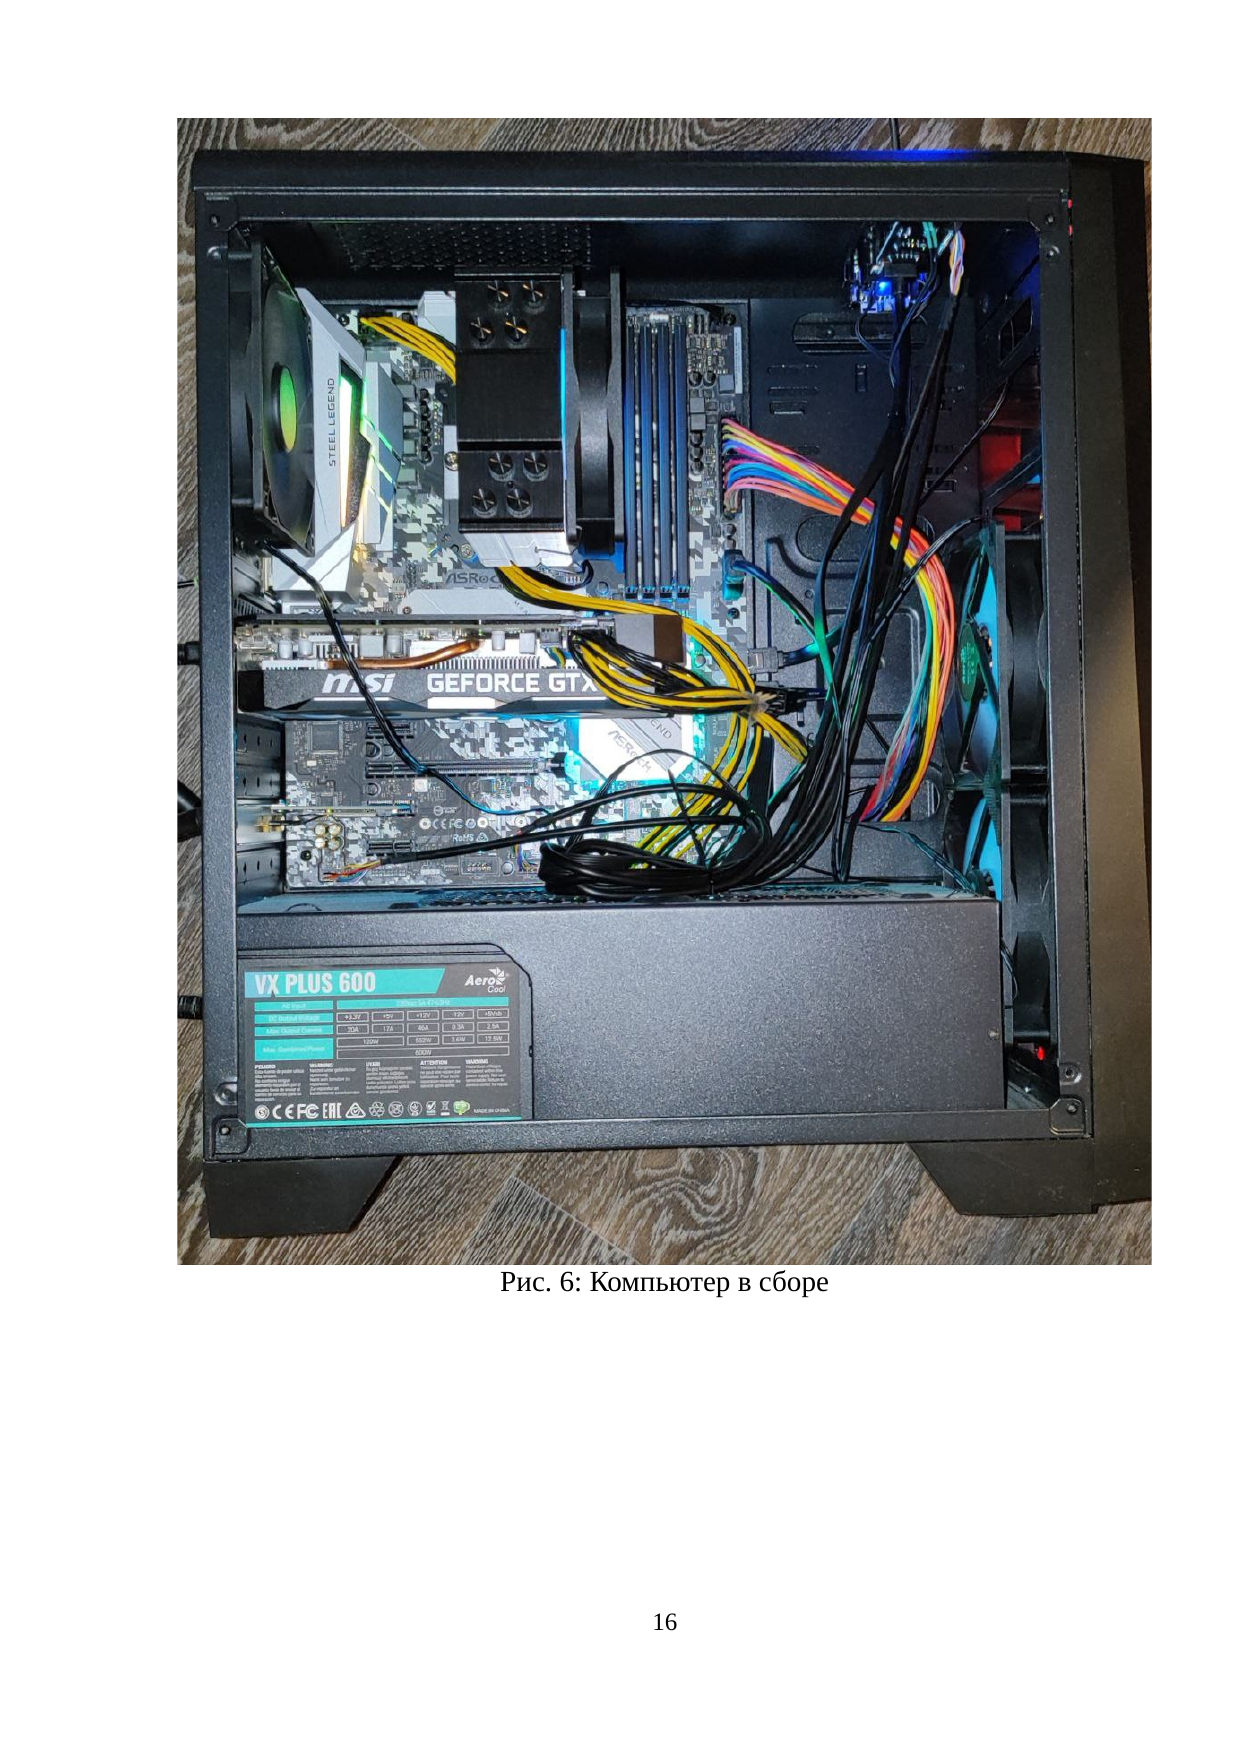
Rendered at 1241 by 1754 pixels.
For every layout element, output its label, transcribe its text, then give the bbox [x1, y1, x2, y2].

text Рис. 6: Компьютер в сборе [177, 1265, 1152, 1298]
picture [177, 118, 1152, 1265]
